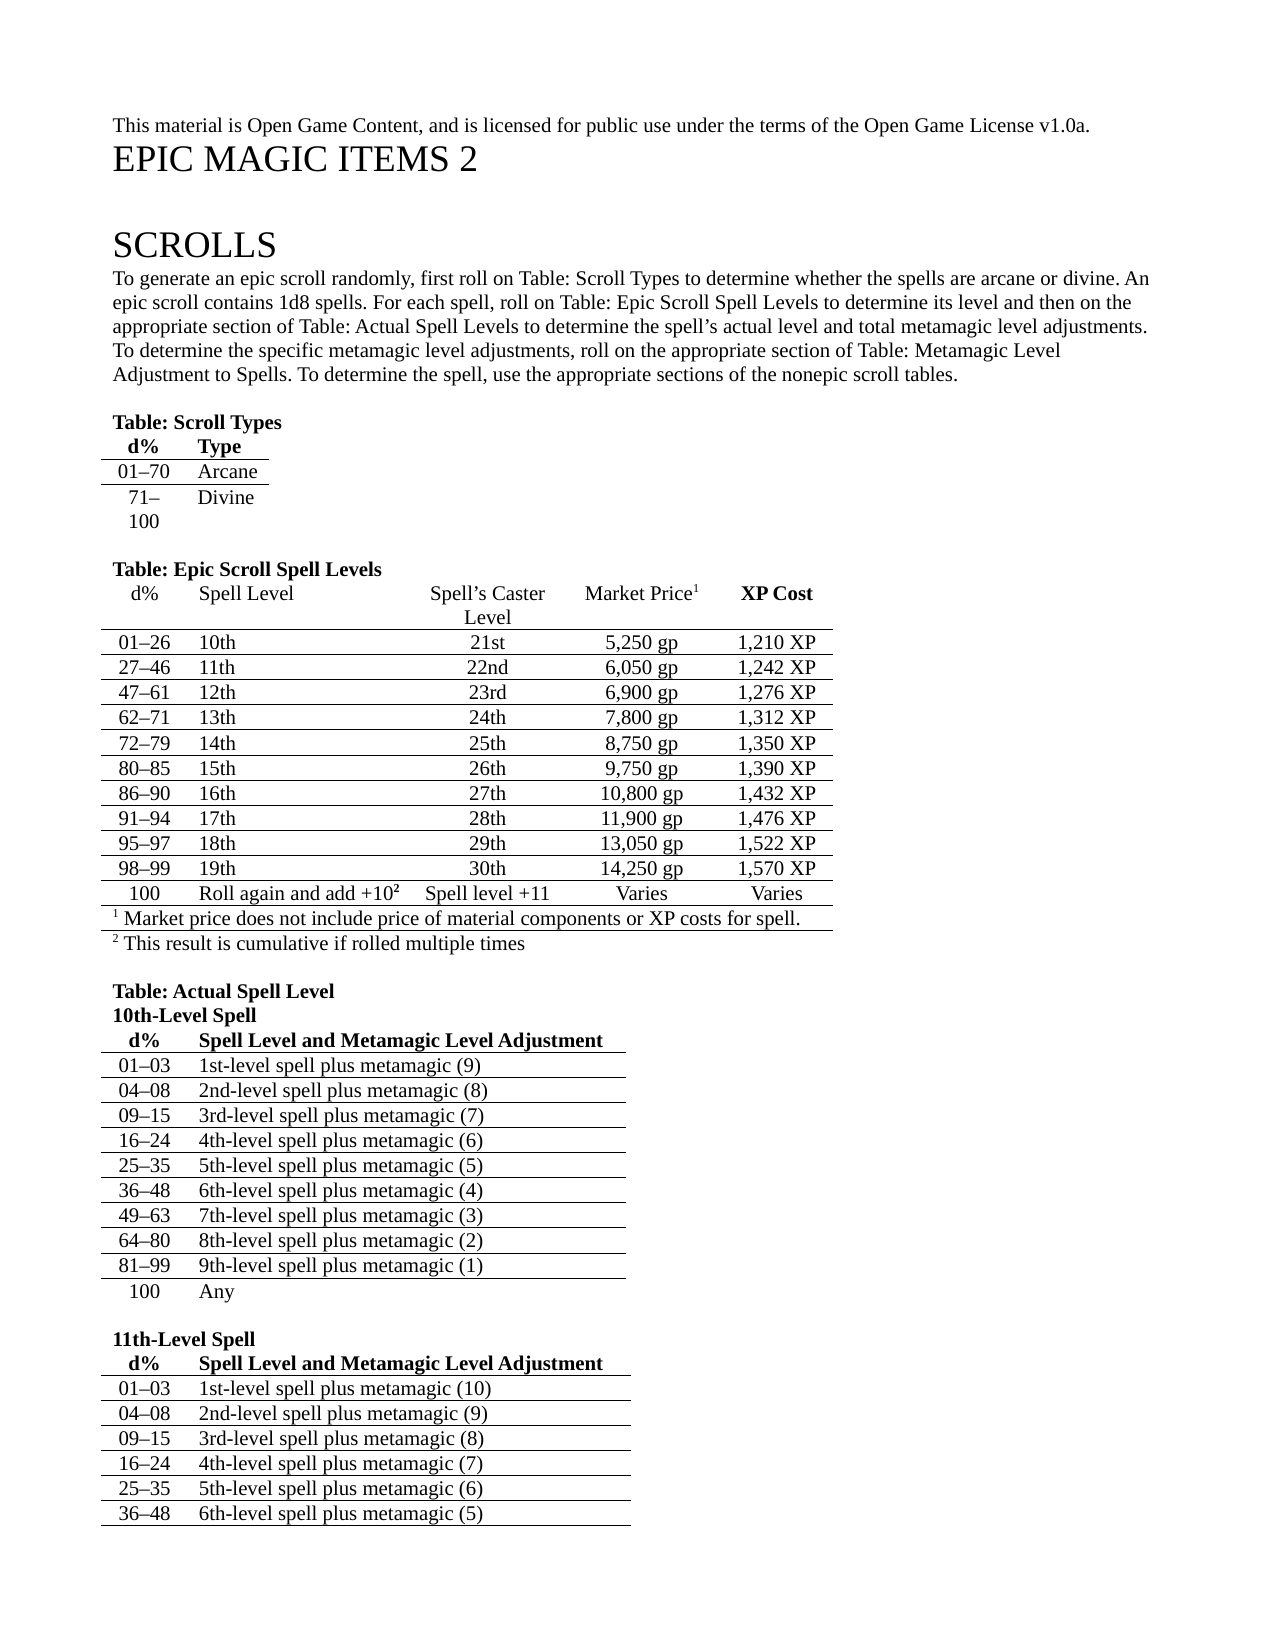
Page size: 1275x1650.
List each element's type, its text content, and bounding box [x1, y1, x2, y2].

table_cell Spell level +11 [413, 881, 562, 905]
table_cell 5th-level spell plus metamagic (6) [188, 1476, 631, 1500]
table_header XP Cost [721, 581, 832, 629]
table_cell 16–24 [101, 1128, 187, 1152]
table_cell 23rd [413, 680, 562, 704]
table_cell 100 [101, 1279, 187, 1303]
table_cell 47–61 [101, 680, 187, 704]
table_cell 72–79 [101, 730, 187, 754]
table_cell 18th [188, 831, 412, 855]
table_cell 1,476 XP [721, 806, 832, 830]
table_cell 91–94 [101, 806, 187, 830]
table_cell 25th [413, 730, 562, 754]
subtitle EPIC MAGIC ITEMS 2 [112, 137, 1162, 180]
table_cell 2nd-level spell plus metamagic (8) [188, 1078, 626, 1102]
table_cell 7th-level spell plus metamagic (3) [188, 1203, 626, 1227]
table_cell 95–97 [101, 831, 187, 855]
table_cell 1,312 XP [721, 705, 832, 729]
table_cell 49–63 [101, 1203, 187, 1227]
table_cell 36–48 [101, 1178, 187, 1202]
table_cell 80–85 [101, 756, 187, 779]
table_cell 1,350 XP [721, 730, 832, 754]
table_cell 14,250 gp [563, 856, 721, 880]
table_cell 62–71 [101, 705, 187, 729]
text 11th-Level Spell [112, 1327, 1162, 1351]
table_cell 14th [188, 730, 412, 754]
text Table: Scroll Types [112, 410, 1162, 434]
table_cell 11th [188, 655, 412, 679]
table_cell 15th [188, 756, 412, 779]
table_header d% [101, 1028, 187, 1052]
table_cell 27th [413, 781, 562, 805]
text To generate an epic scroll randomly, first roll on Table: Scroll Types to determine whether the spells are arcane or divine. An epic scroll contains 1d8 spells. For each spell, roll on Table: Epic Scroll Spell Levels to determine its level and then on the appropriate section of Table: Actual Spell Levels to determine the spell’s actual level and total metamagic level adjustments. To determine the specific metamagic level adjustments, roll on the appropriate section of Table: Metamagic Level Adjustment to Spells. To determine the spell, use the appropriate sections of the nonepic scroll tables. [112, 266, 1162, 386]
table_cell 09–15 [101, 1426, 187, 1450]
table_cell 5,250 gp [563, 630, 721, 654]
table_header d% [101, 434, 186, 458]
table_cell 24th [413, 705, 562, 729]
table_cell 1st-level spell plus metamagic (10) [188, 1376, 631, 1400]
subtitle SCROLLS [112, 223, 1162, 266]
table_header Spell Level and Metamagic Level Adjustment [188, 1028, 626, 1052]
text This material is Open Game Content, and is licensed for public use under the terms of the Open Game License v1.0a. [112, 112, 1162, 137]
table_cell Varies [721, 881, 832, 905]
table_cell 21st [413, 630, 562, 654]
table_cell 5th-level spell plus metamagic (5) [188, 1153, 626, 1177]
table_cell 11,900 gp [563, 806, 721, 830]
table_cell 64–80 [101, 1228, 187, 1252]
table_cell 26th [413, 756, 562, 779]
table_cell Any [188, 1279, 626, 1303]
table_header d% [101, 581, 187, 629]
table_cell 09–15 [101, 1103, 187, 1127]
table_header Spell Level [188, 581, 412, 629]
table_cell 4th-level spell plus metamagic (6) [188, 1128, 626, 1152]
table_cell 1 Market price does not include price of material components or XP costs for spell. [101, 906, 832, 930]
table_cell 1,432 XP [721, 781, 832, 805]
table_cell 1,390 XP [721, 756, 832, 779]
table_cell 29th [413, 831, 562, 855]
table_cell 2 This result is cumulative if rolled multiple times [101, 931, 832, 955]
table_cell 1,522 XP [721, 831, 832, 855]
table_header Spell Level and Metamagic Level Adjustment [188, 1351, 631, 1375]
table_cell 1,276 XP [721, 680, 832, 704]
table_cell 98–99 [101, 856, 187, 880]
table_header d% [101, 1351, 187, 1375]
table_header Market Price1 [563, 581, 721, 629]
table_cell 9,750 gp [563, 756, 721, 779]
table_cell 01–26 [101, 630, 187, 654]
table_cell 04–08 [101, 1401, 187, 1425]
table_cell 3rd-level spell plus metamagic (8) [188, 1426, 631, 1450]
table_cell 3rd-level spell plus metamagic (7) [188, 1103, 626, 1127]
table_cell 04–08 [101, 1078, 187, 1102]
table_cell 28th [413, 806, 562, 830]
table_cell 1,242 XP [721, 655, 832, 679]
table_cell 9th-level spell plus metamagic (1) [188, 1254, 626, 1277]
table_cell 6,900 gp [563, 680, 721, 704]
table_cell 86–90 [101, 781, 187, 805]
text Table: Actual Spell Level [112, 979, 1162, 1003]
table_cell 6,050 gp [563, 655, 721, 679]
table_cell Arcane [186, 460, 269, 483]
table_cell 6th-level spell plus metamagic (4) [188, 1178, 626, 1202]
table_cell Varies [563, 881, 721, 905]
table_cell 19th [188, 856, 412, 880]
table_header Type [186, 434, 269, 458]
table_cell 10th [188, 630, 412, 654]
table_cell 01–03 [101, 1376, 187, 1400]
table_cell 100 [101, 881, 187, 905]
table_cell 2nd-level spell plus metamagic (9) [188, 1401, 631, 1425]
text 10th-Level Spell [112, 1003, 1162, 1027]
table_cell 25–35 [101, 1153, 187, 1177]
table_cell 8,750 gp [563, 730, 721, 754]
table_cell 16th [188, 781, 412, 805]
table_cell 01–70 [101, 460, 186, 483]
table_cell 16–24 [101, 1451, 187, 1475]
table_cell 1,210 XP [721, 630, 832, 654]
table_cell 10,800 gp [563, 781, 721, 805]
table_cell 17th [188, 806, 412, 830]
table_cell 6th-level spell plus metamagic (5) [188, 1501, 631, 1525]
table_cell 1st-level spell plus metamagic (9) [188, 1053, 626, 1077]
table_cell 13,050 gp [563, 831, 721, 855]
table_cell Roll again and add +102 [188, 881, 412, 905]
table_cell 22nd [413, 655, 562, 679]
table_cell 7,800 gp [563, 705, 721, 729]
table_header Spell’s Caster Level [413, 581, 562, 629]
table_cell Divine [186, 485, 269, 533]
table_cell 27–46 [101, 655, 187, 679]
table_cell 4th-level spell plus metamagic (7) [188, 1451, 631, 1475]
table_cell 01–03 [101, 1053, 187, 1077]
table_cell 36–48 [101, 1501, 187, 1525]
table_cell 13th [188, 705, 412, 729]
table_cell 12th [188, 680, 412, 704]
table_cell 30th [413, 856, 562, 880]
table_cell 25–35 [101, 1476, 187, 1500]
table_cell 71–100 [101, 485, 186, 533]
table_cell 8th-level spell plus metamagic (2) [188, 1228, 626, 1252]
table_cell 1,570 XP [721, 856, 832, 880]
text Table: Epic Scroll Spell Levels [112, 557, 1162, 581]
table_cell 81–99 [101, 1254, 187, 1277]
